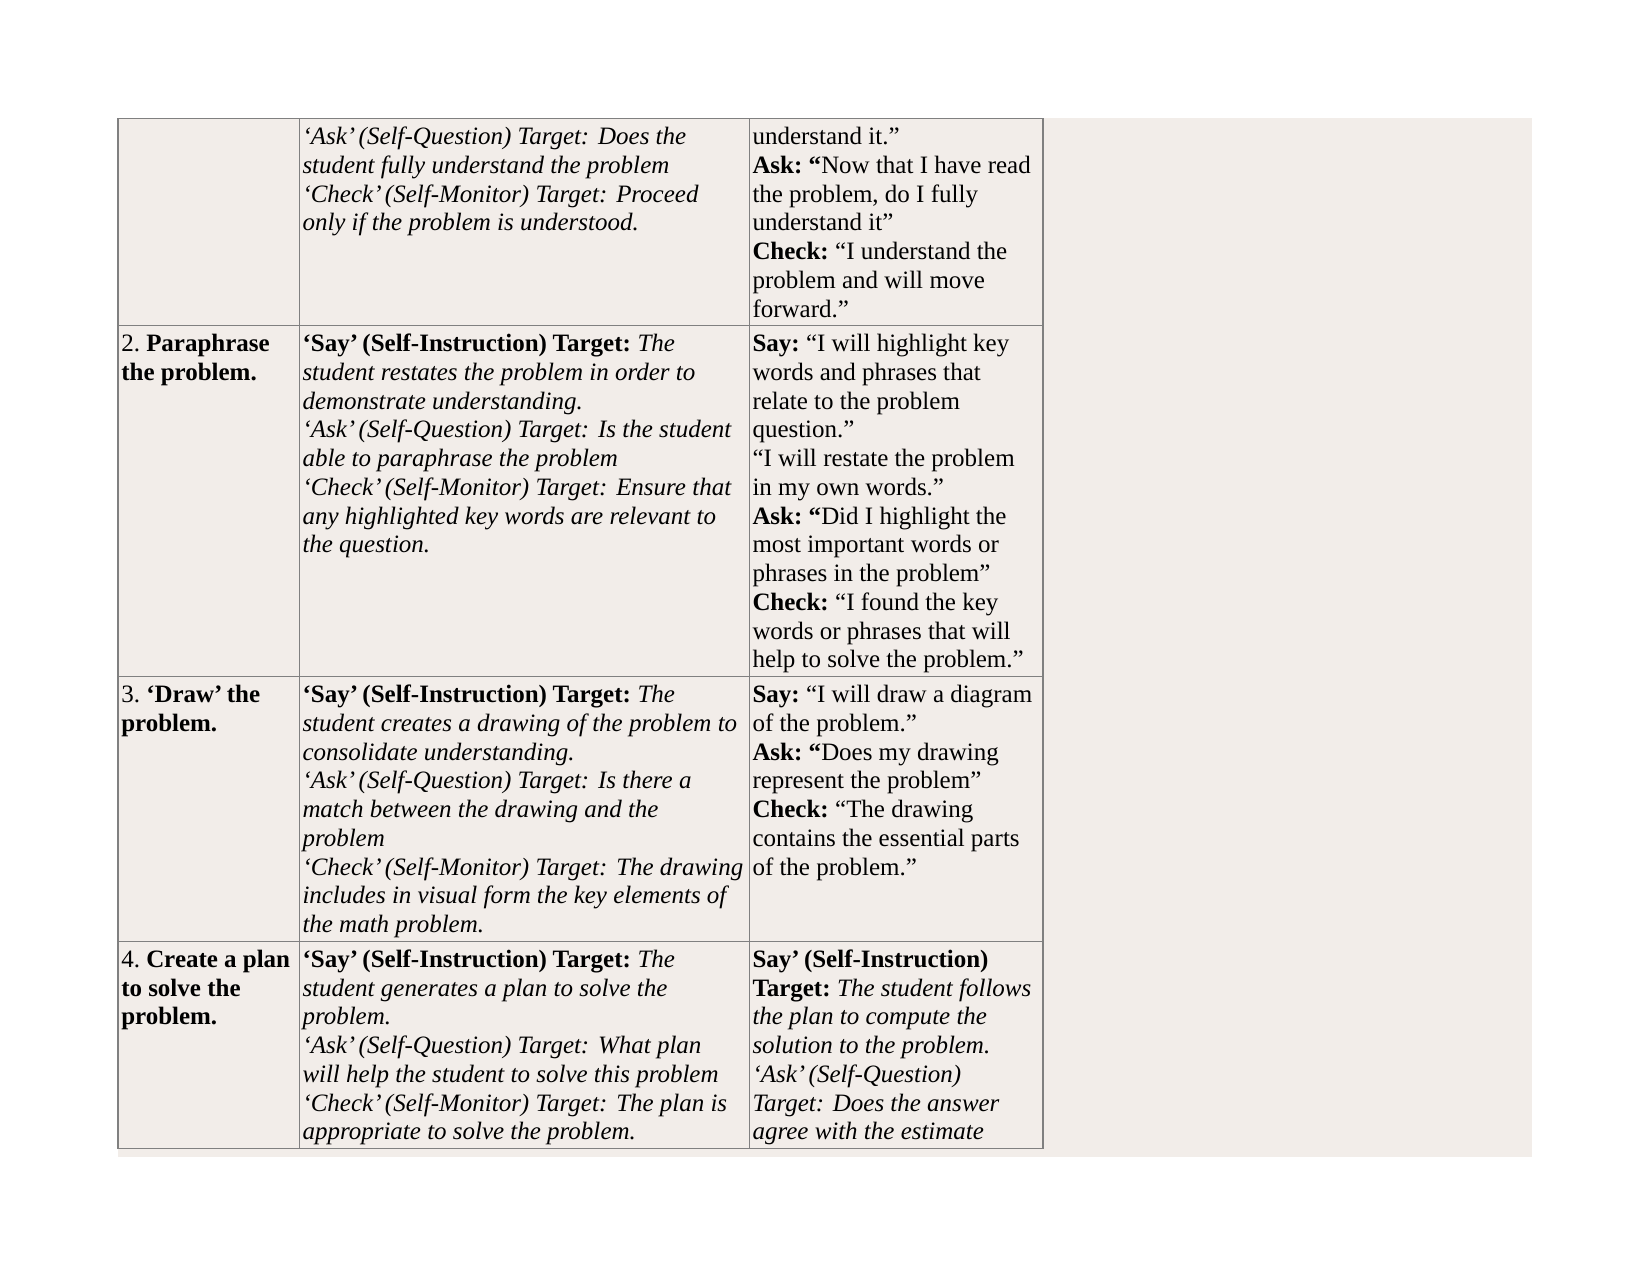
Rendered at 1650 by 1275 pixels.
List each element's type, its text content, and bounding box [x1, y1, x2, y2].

table_cell ‘Ask’ (Self-Question) Target: Does the student fully understand the problem‌ ‘Check’ (Self-Monitor) Target: Proceed only if the problem is understood. [300, 119, 749, 325]
table_cell Say: “I will highlight key words and phrases that relate to the problem question.” “I will restate the problem in my own words.” Ask: “Did I highlight the most important words or phrases in the problem‌” Check: “I found the key words or phrases that will help to solve the problem.” [750, 326, 1042, 676]
table_cell understand it.” Ask: “Now that I have read the problem, do I fully understand it‌” Check: “I understand the problem and will move forward.” [750, 119, 1042, 325]
table_cell ‘Say’ (Self-Instruction) Target: The student creates a drawing of the problem to consolidate understanding. ‘Ask’ (Self-Question) Target: Is there a match between the drawing and the problem‌ ‘Check’ (Self-Monitor) Target: The drawing includes in visual form the key elements of the math problem. [300, 677, 749, 941]
table_cell [119, 119, 299, 325]
table_cell Say: “I will draw a diagram of the problem.” Ask: “Does my drawing represent the problem‌” Check: “The drawing contains the essential parts of the problem.” [750, 677, 1042, 941]
table_cell 3. ‘Draw’ the problem. [119, 677, 299, 941]
table_cell Say’ (Self-Instruction) Target: The student follows the plan to compute the solution to the problem. ‘Ask’ (Self-Question) Target: Does the answer agree with the estimate‌ [750, 942, 1042, 1148]
table_cell ‘Say’ (Self-Instruction) Target: The student generates a plan to solve the problem. ‘Ask’ (Self-Question) Target: What plan will help the student to solve this problem‌ ‘Check’ (Self-Monitor) Target: The plan is appropriate to solve the problem. [300, 942, 749, 1148]
table_cell 4. Create a plan to solve the problem. [119, 942, 299, 1148]
table_cell 2. Paraphrase the problem. [119, 326, 299, 676]
table_cell ‘Say’ (Self-Instruction) Target: The student restates the problem in order to demonstrate understanding. ‘Ask’ (Self-Question) Target: Is the student able to paraphrase the problem‌ ‘Check’ (Self-Monitor) Target: Ensure that any highlighted key words are relevant to the question. [300, 326, 749, 676]
